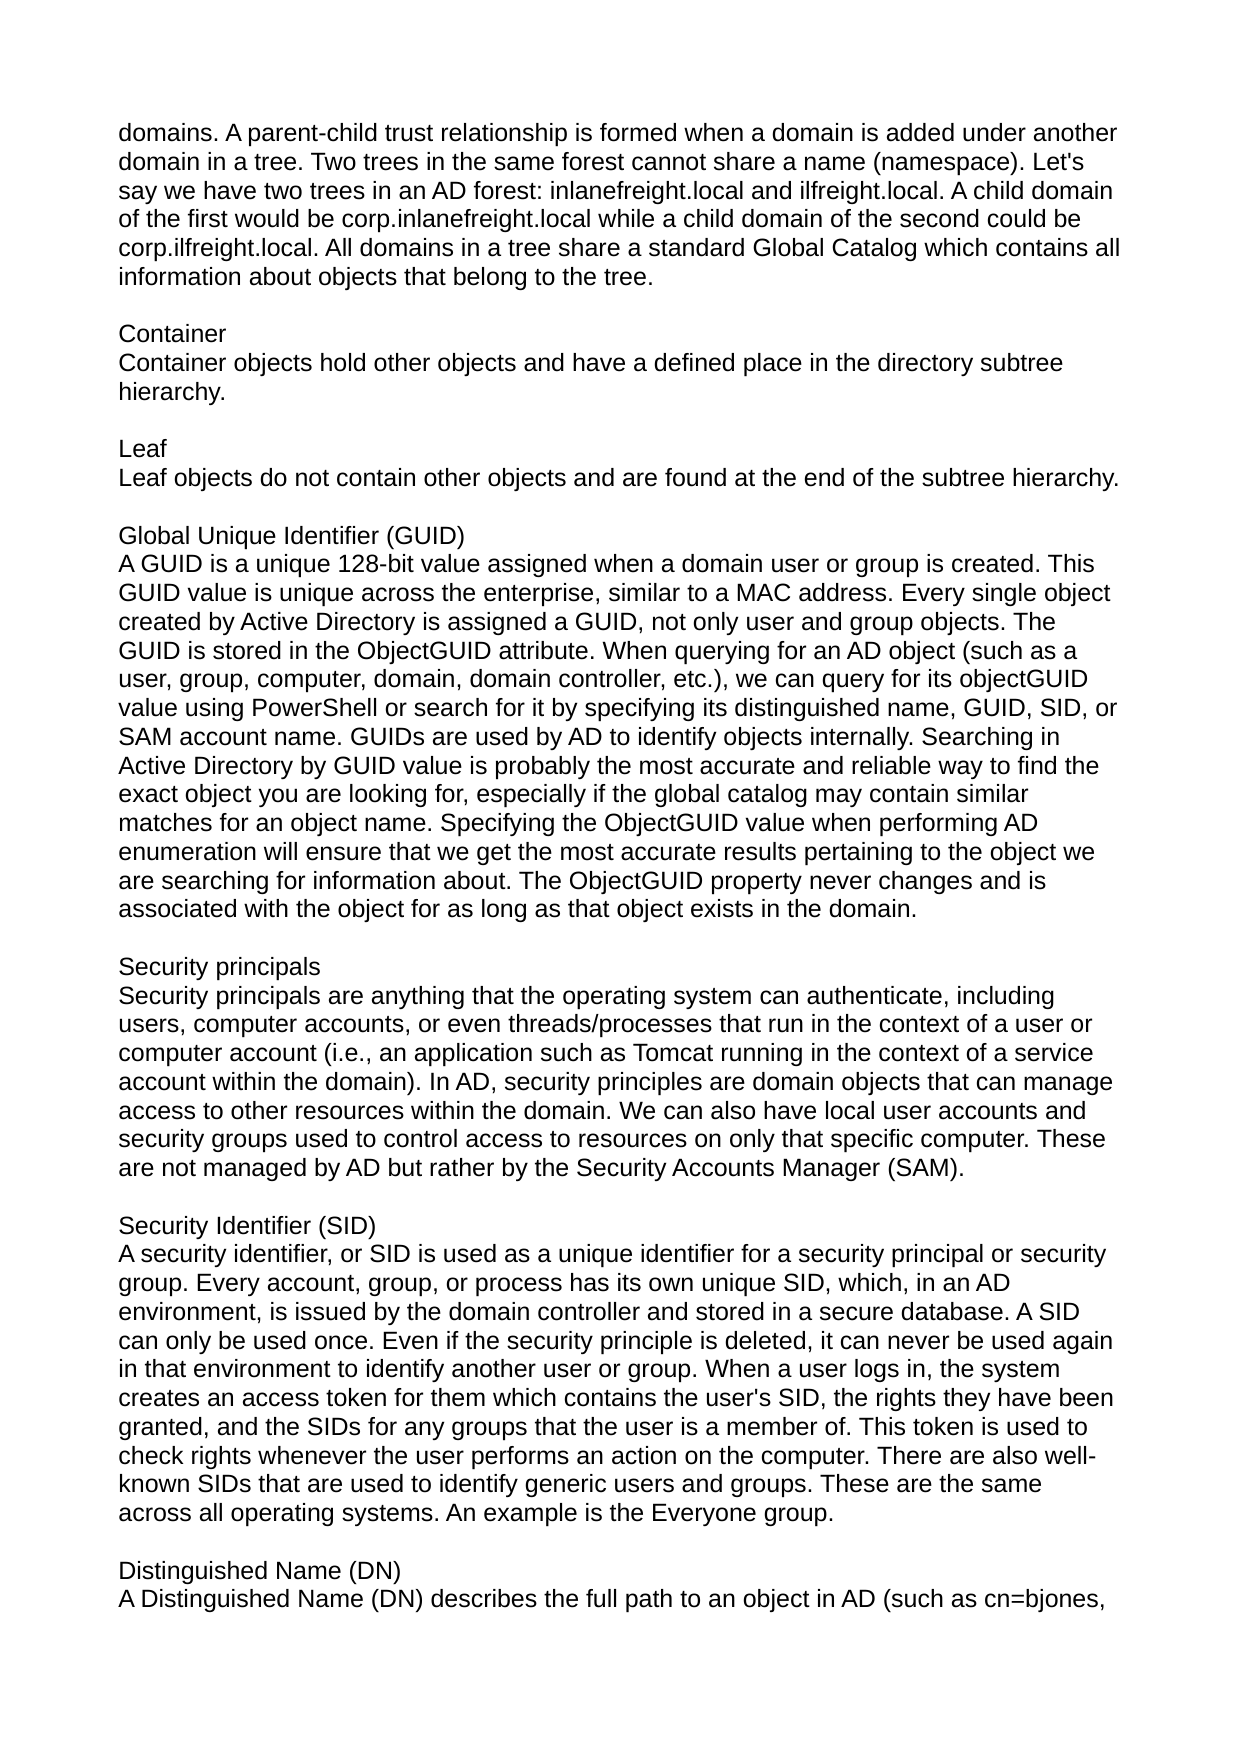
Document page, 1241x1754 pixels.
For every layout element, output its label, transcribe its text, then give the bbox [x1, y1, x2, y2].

text Security Identifier (SID) [118, 1211, 1122, 1239]
text A Distinguished Name (DN) describes the full path to an object in AD (such as cn=bjones, [118, 1584, 1122, 1613]
text Container [118, 319, 1122, 348]
text Container objects hold other objects and have a defined place in the directory subtree hierarchy. [118, 348, 1122, 406]
text Security principals [118, 952, 1122, 981]
text domains. A parent-child trust relationship is formed when a domain is added under another domain in a tree. Two trees in the same forest cannot share a name (namespace). Let's say we have two trees in an AD forest: inlanefreight.local and ilfreight.local. A child domain of the first would be corp.inlanefreight.local while a child domain of the second could be corp.ilfreight.local. All domains in a tree share a standard Global Catalog which contains all information about objects that belong to the tree. [118, 118, 1122, 291]
text Distinguished Name (DN) [118, 1556, 1122, 1584]
text Security principals are anything that the operating system can authenticate, including users, computer accounts, or even threads/processes that run in the context of a user or computer account (i.e., an application such as Tomcat running in the context of a service account within the domain). In AD, security principles are domain objects that can manage access to other resources within the domain. We can also have local user accounts and security groups used to control access to resources on only that specific computer. These are not managed by AD but rather by the Security Accounts Manager (SAM). [118, 981, 1122, 1182]
text Leaf objects do not contain other objects and are found at the end of the subtree hierarchy. [118, 463, 1122, 492]
text A GUID is a unique 128-bit value assigned when a domain user or group is created. This GUID value is unique across the enterprise, similar to a MAC address. Every single object created by Active Directory is assigned a GUID, not only user and group objects. The GUID is stored in the ObjectGUID attribute. When querying for an AD object (such as a user, group, computer, domain, domain controller, etc.), we can query for its objectGUID value using PowerShell or search for it by specifying its distinguished name, GUID, SID, or SAM account name. GUIDs are used by AD to identify objects internally. Searching in Active Directory by GUID value is probably the most accurate and reliable way to find the exact object you are looking for, especially if the global catalog may contain similar matches for an object name. Specifying the ObjectGUID value when performing AD enumeration will ensure that we get the most accurate results pertaining to the object we are searching for information about. The ObjectGUID property never changes and is associated with the object for as long as that object exists in the domain. [118, 549, 1122, 923]
text A security identifier, or SID is used as a unique identifier for a security principal or security group. Every account, group, or process has its own unique SID, which, in an AD environment, is issued by the domain controller and stored in a secure database. A SID can only be used once. Even if the security principle is deleted, it can never be used again in that environment to identify another user or group. When a user logs in, the system creates an access token for them which contains the user's SID, the rights they have been granted, and the SIDs for any groups that the user is a member of. This token is used to check rights whenever the user performs an action on the computer. There are also well-known SIDs that are used to identify generic users and groups. These are the same across all operating systems. An example is the Everyone group. [118, 1239, 1122, 1527]
text Leaf [118, 434, 1122, 463]
text Global Unique Identifier (GUID) [118, 521, 1122, 549]
